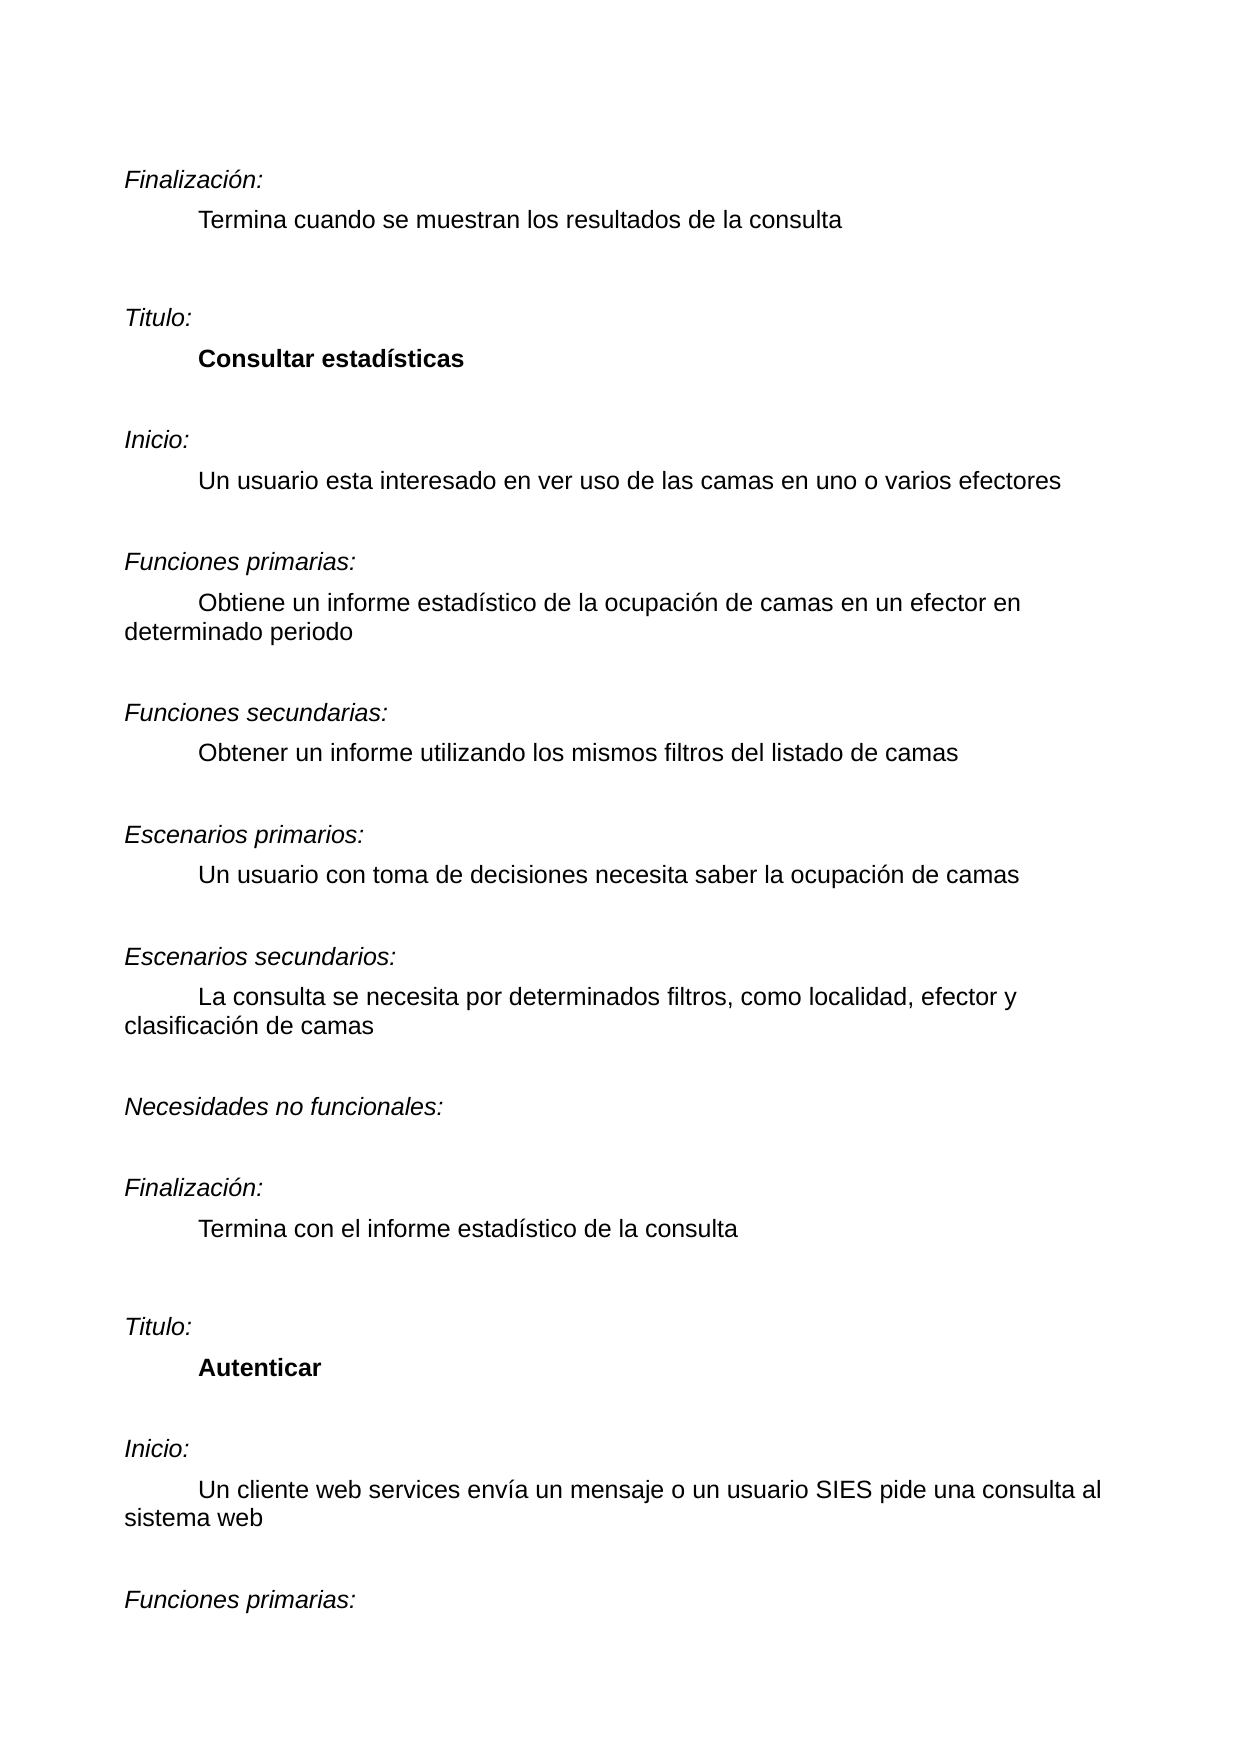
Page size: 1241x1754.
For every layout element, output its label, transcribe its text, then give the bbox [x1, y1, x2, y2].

table_cell [118, 1538, 1122, 1579]
table_cell [118, 895, 1122, 936]
table_cell Finalización: [118, 159, 1122, 199]
table_cell [118, 1046, 1122, 1086]
table_header Titulo: [118, 1306, 1122, 1347]
table_cell Funciones secundarias: [118, 692, 1122, 732]
table_cell Obtener un informe utilizando los mismos filtros del listado de camas [118, 733, 1122, 773]
table_header Titulo: [118, 298, 1122, 338]
table_cell [118, 1127, 1122, 1167]
table_cell Inicio: [118, 419, 1122, 460]
table_cell Finalización: [118, 1168, 1122, 1208]
table_cell Funciones primarias: [118, 541, 1122, 582]
table_cell Consultar estadísticas [118, 338, 1122, 379]
table_cell Un usuario con toma de decisiones necesita saber la ocupación de camas [118, 854, 1122, 895]
table_cell Un cliente web services envía un mensaje o un usuario SIES pide una consulta al sistema web [118, 1469, 1122, 1538]
table_cell Termina con el informe estadístico de la consulta [118, 1208, 1122, 1249]
table_cell [118, 501, 1122, 541]
table_cell Necesidades no funcionales: [118, 1086, 1122, 1127]
table_cell Obtiene un informe estadístico de la ocupación de camas en un efector en determinado periodo [118, 582, 1122, 651]
table_cell [118, 651, 1122, 692]
table_cell [118, 773, 1122, 814]
table_cell Escenarios primarios: [118, 814, 1122, 854]
table_cell [118, 379, 1122, 419]
table_cell La consulta se necesita por determinados filtros, como localidad, efector y clasificación de camas [118, 976, 1122, 1046]
table_cell Un usuario esta interesado en ver uso de las camas en uno o varios efectores [118, 460, 1122, 501]
table_cell Autenticar [118, 1347, 1122, 1387]
table_cell Inicio: [118, 1428, 1122, 1469]
table_cell Termina cuando se muestran los resultados de la consulta [118, 199, 1122, 240]
table_cell [118, 1388, 1122, 1428]
table_cell Escenarios secundarios: [118, 936, 1122, 976]
table_cell [118, 118, 1122, 159]
table_cell Funciones primarias: [118, 1579, 1122, 1619]
